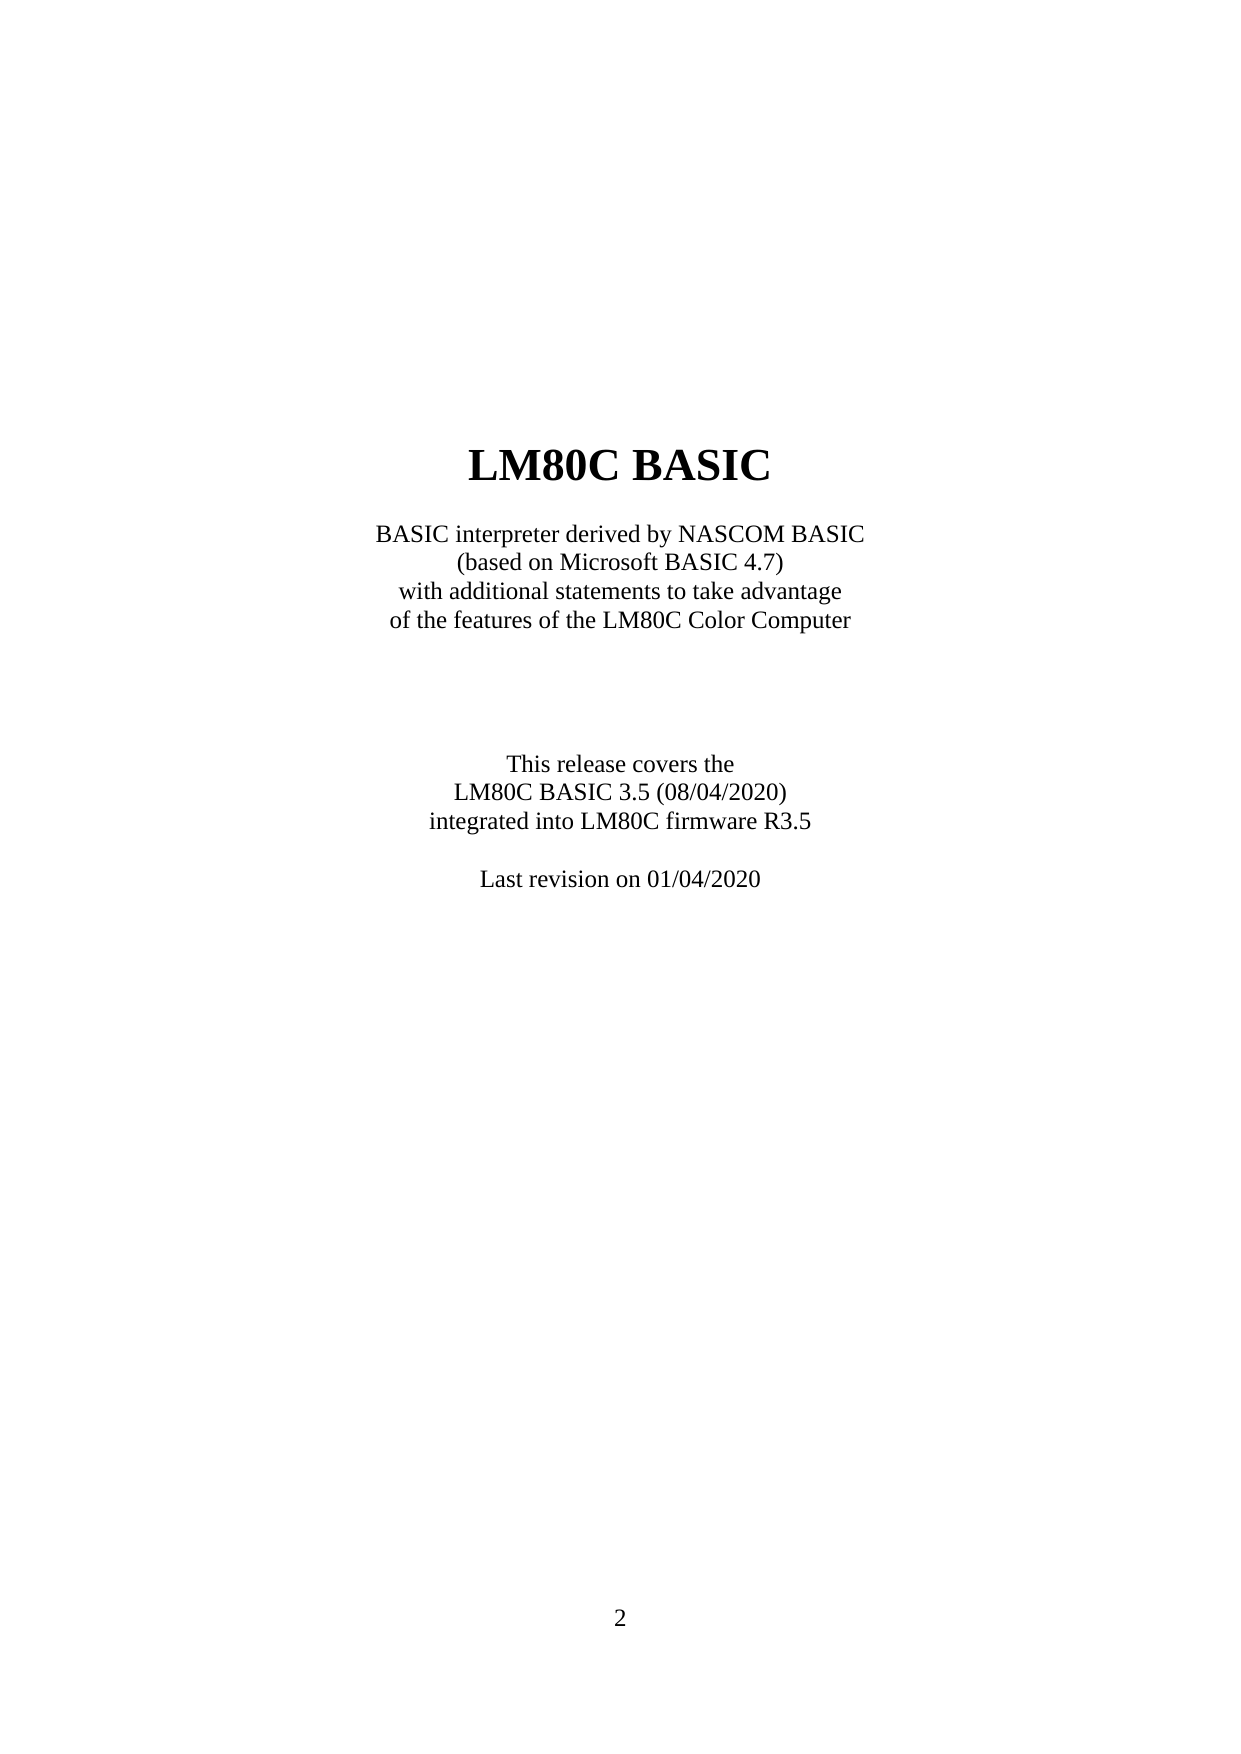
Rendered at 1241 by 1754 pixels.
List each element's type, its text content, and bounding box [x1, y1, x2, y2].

text This release covers the [121, 749, 1119, 777]
text LM80C BASIC 3.5 (08/04/2020) [121, 777, 1119, 806]
text (based on Microsoft BASIC 4.7) [121, 547, 1119, 576]
text integrated into LM80C firmware R3.5 [121, 806, 1119, 835]
text Last revision on 01/04/2020 [121, 864, 1119, 892]
text of the features of the LM80C Color Computer [121, 605, 1119, 634]
text BASIC interpreter derived by NASCOM BASIC [121, 519, 1119, 547]
text with additional statements to take advantage [121, 576, 1119, 605]
text LM80C BASIC [121, 437, 1119, 490]
